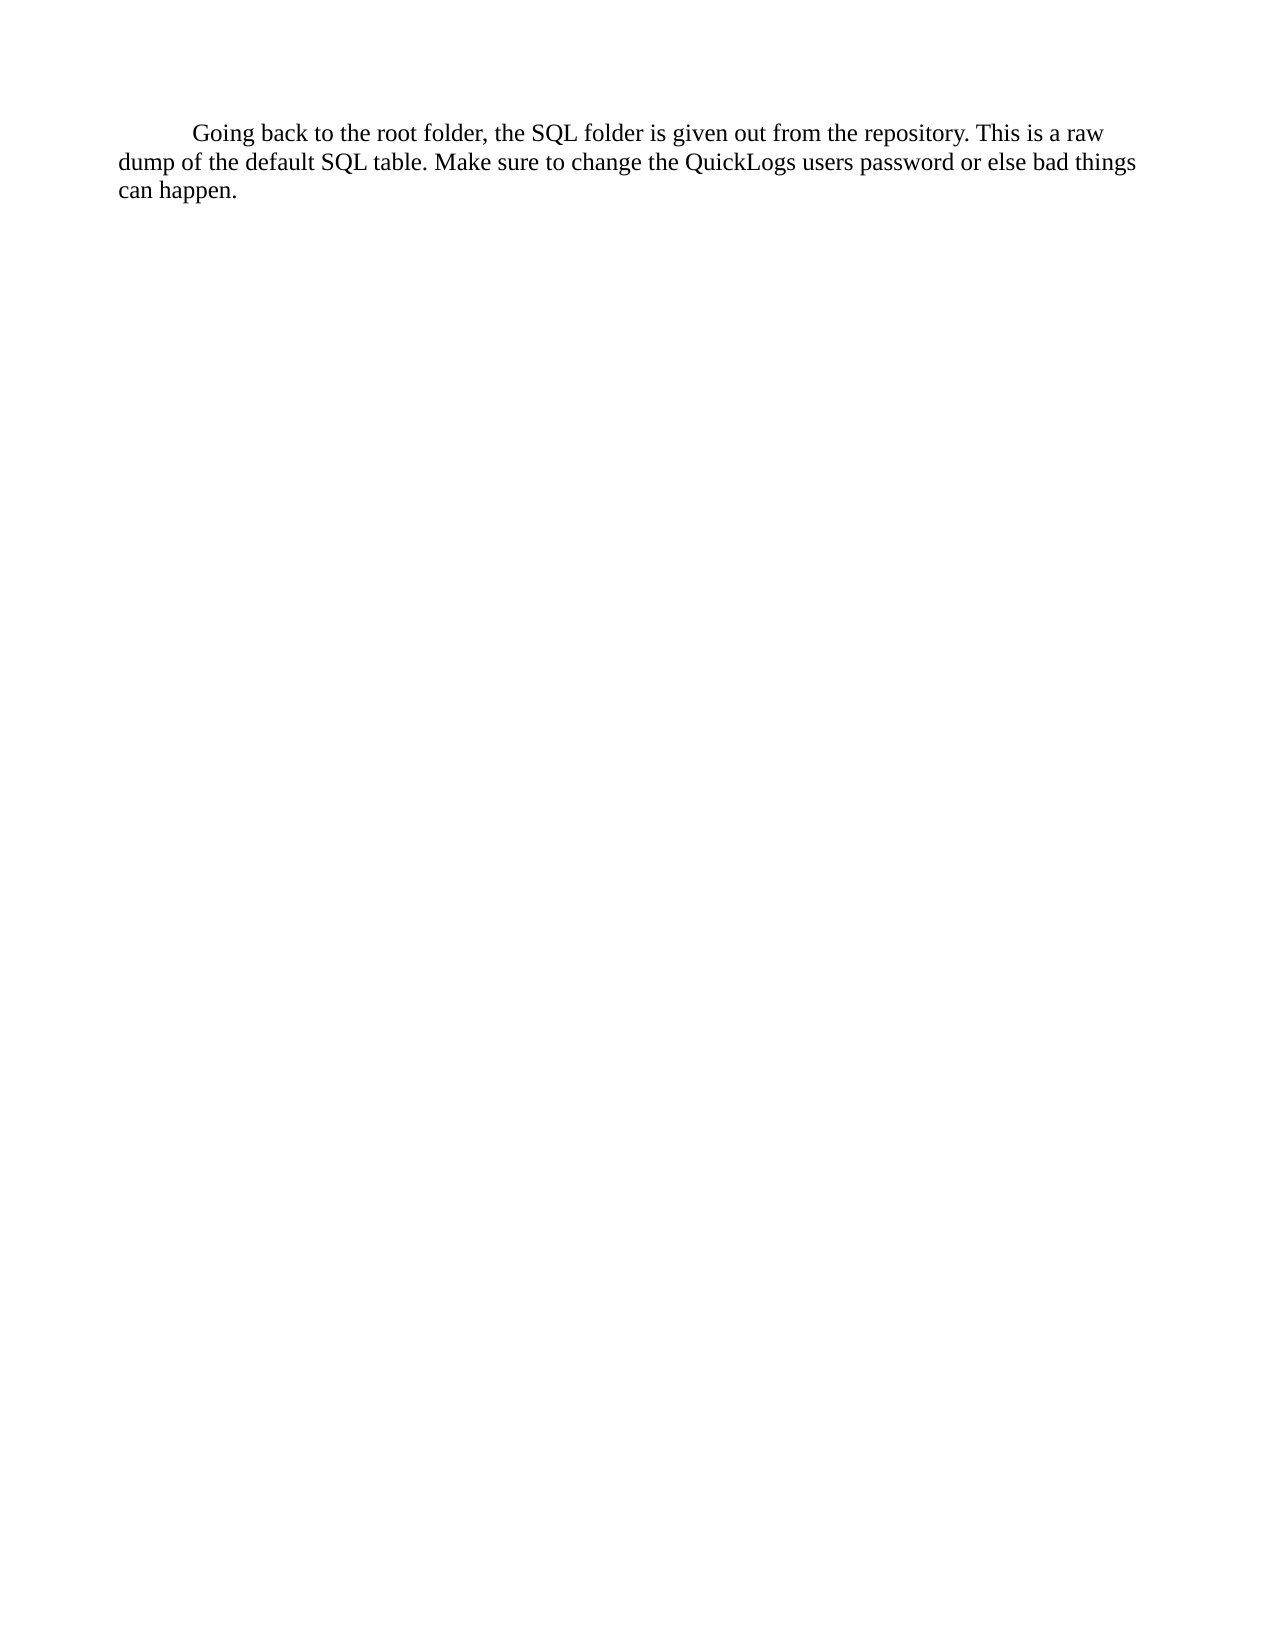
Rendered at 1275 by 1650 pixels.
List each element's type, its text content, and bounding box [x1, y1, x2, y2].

text Going back to the root folder, the SQL folder is given out from the repository. This is a raw dump of the default SQL table. Make sure to change the QuickLogs users password or else bad things can happen. [118, 118, 1157, 204]
